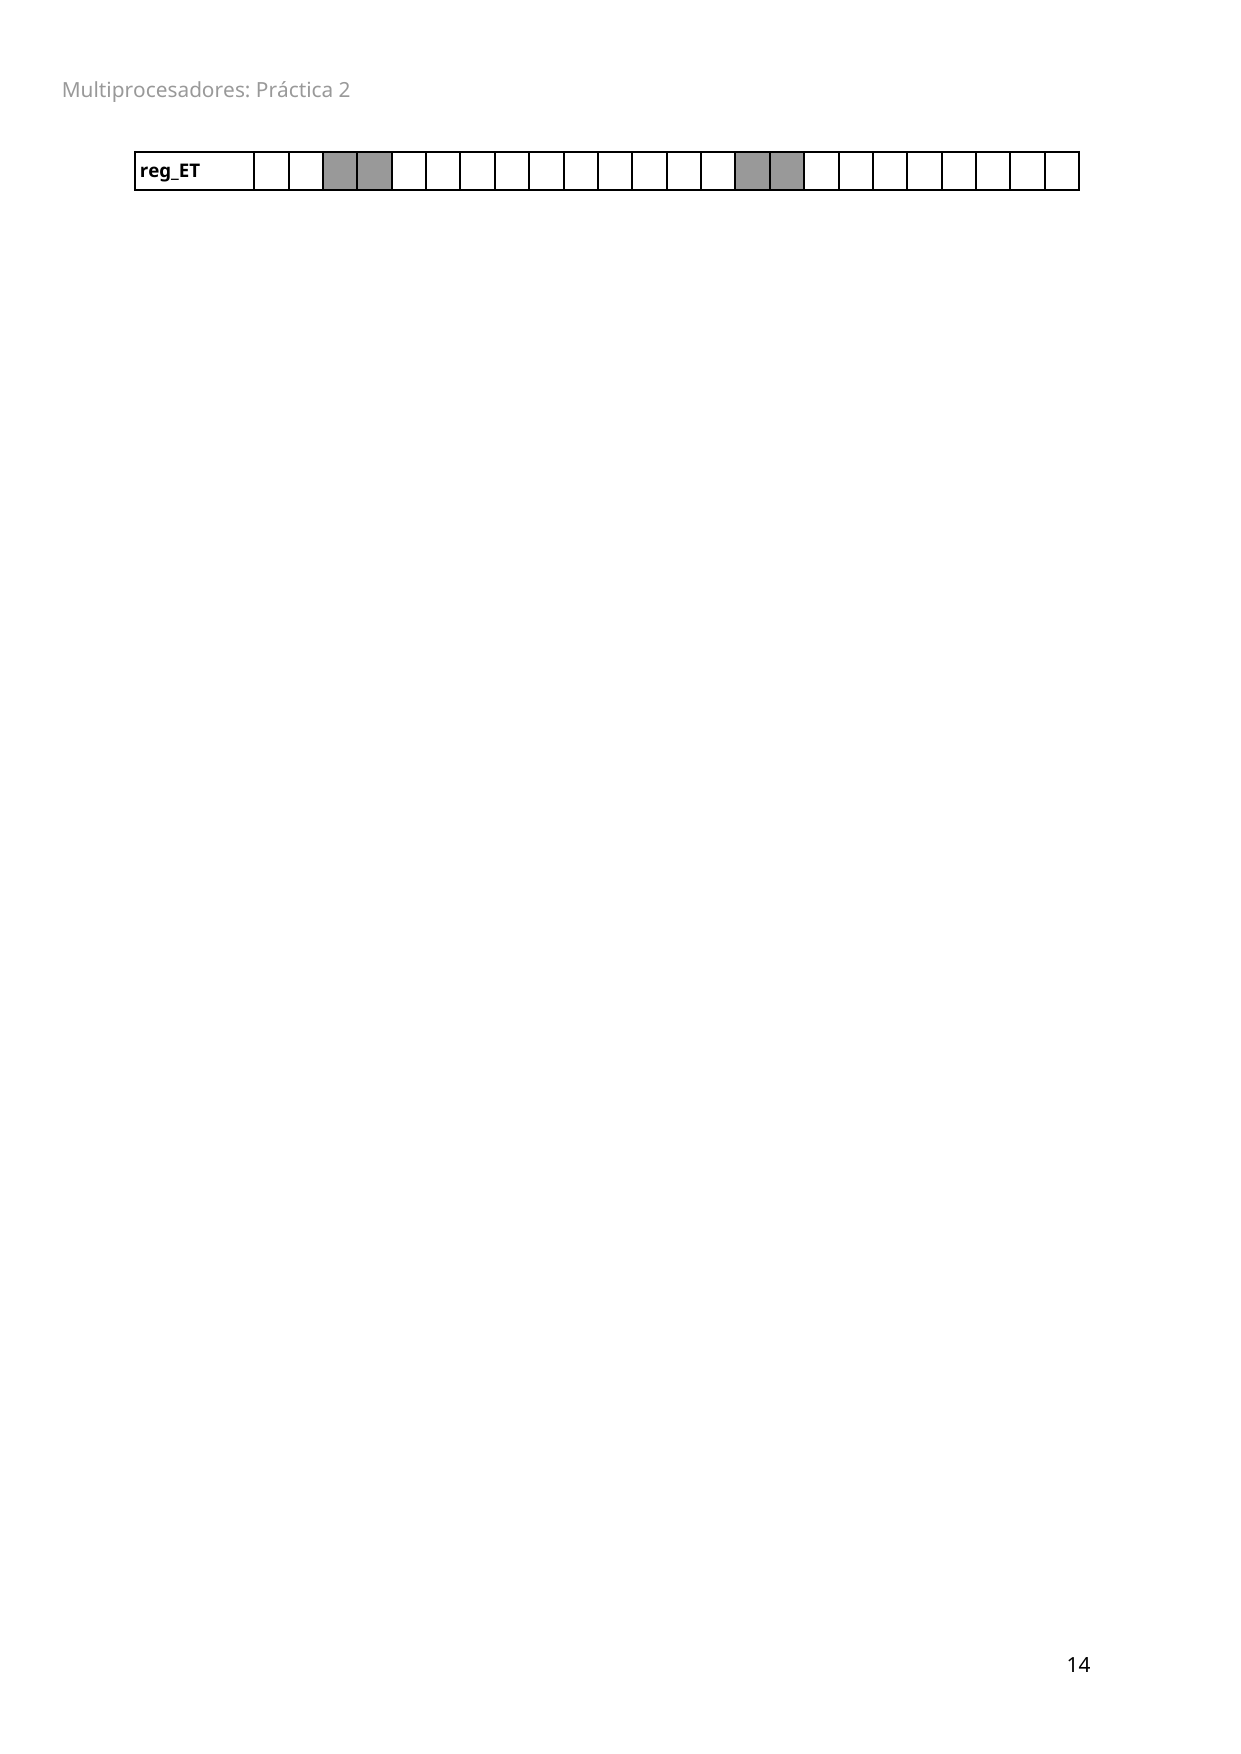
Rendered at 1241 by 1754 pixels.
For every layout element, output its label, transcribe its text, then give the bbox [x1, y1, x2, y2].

table_cell [736, 153, 769, 189]
table_cell [358, 153, 391, 189]
table_cell [530, 153, 563, 189]
table_cell [324, 153, 356, 189]
table_cell [840, 153, 872, 189]
table_cell reg_ET [136, 153, 253, 189]
table_cell [668, 153, 700, 189]
table_cell [255, 153, 288, 189]
table_cell [943, 153, 975, 189]
table_cell [805, 153, 838, 189]
table_cell [290, 153, 322, 189]
table_cell [427, 153, 459, 189]
table_cell [496, 153, 528, 189]
table_cell [977, 153, 1009, 189]
table_cell [771, 153, 803, 189]
table_cell [702, 153, 734, 189]
table_cell [874, 153, 906, 189]
table_cell [461, 153, 494, 189]
table_cell [1011, 153, 1044, 189]
table_cell [393, 153, 425, 189]
table_cell [1046, 153, 1078, 189]
table_cell [599, 153, 631, 189]
table_cell [565, 153, 597, 189]
table_cell [908, 153, 941, 189]
table_cell [633, 153, 666, 189]
